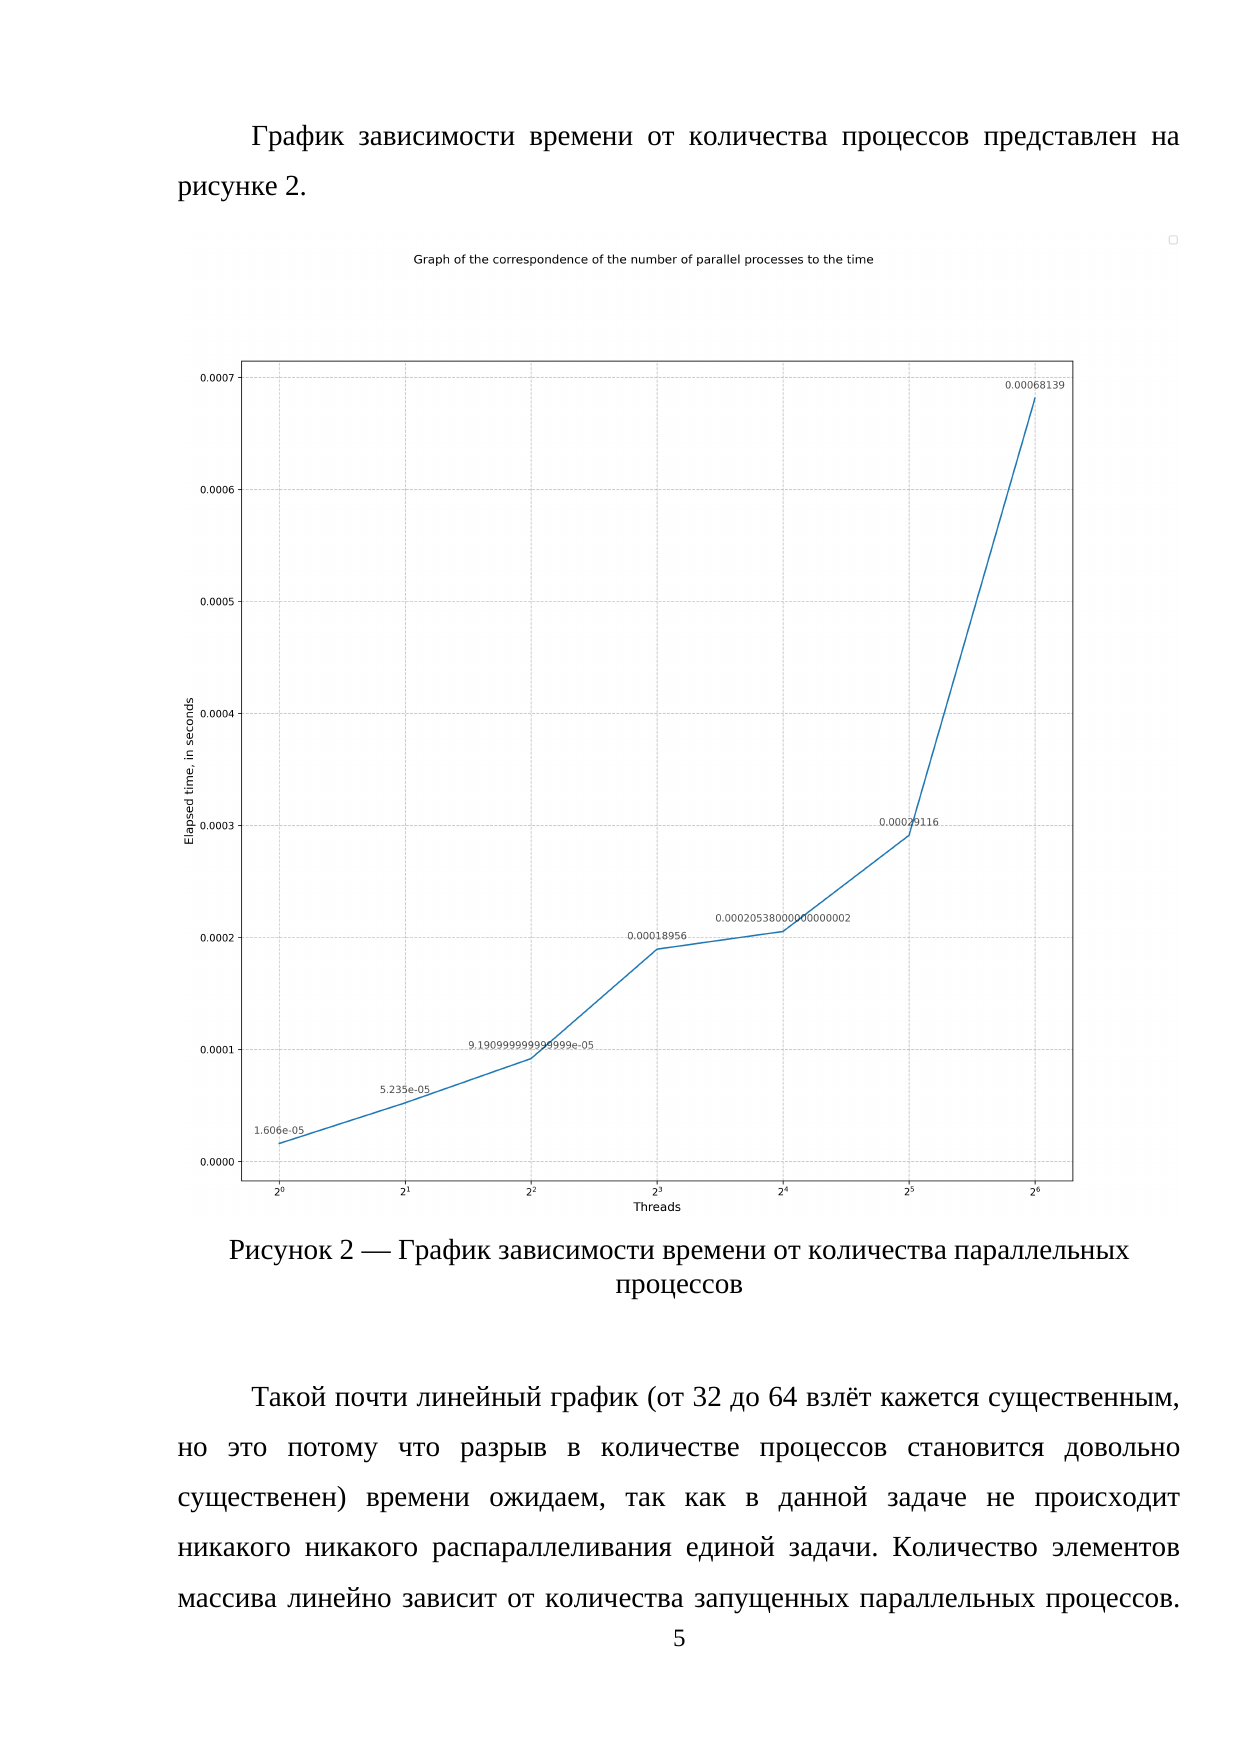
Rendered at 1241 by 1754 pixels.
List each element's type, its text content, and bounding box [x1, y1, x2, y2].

text График зависимости времени от количества процессов представлен на рисунке 2. [177, 118, 1181, 202]
table_header [177, 219, 1181, 231]
picture [177, 231, 1182, 1220]
text Такой почти линейный график (от 32 до 64 взлёт кажется существенным, но это потому что разрыв в количестве процессов становится довольно существенен) времени ожидаем, так как в данной задаче не происходит никакого никакого распараллеливания единой задачи. Количество элементов массива линейно зависит от количества запущенных параллельных процессов. [177, 1379, 1181, 1613]
table_header [177, 1220, 1181, 1328]
